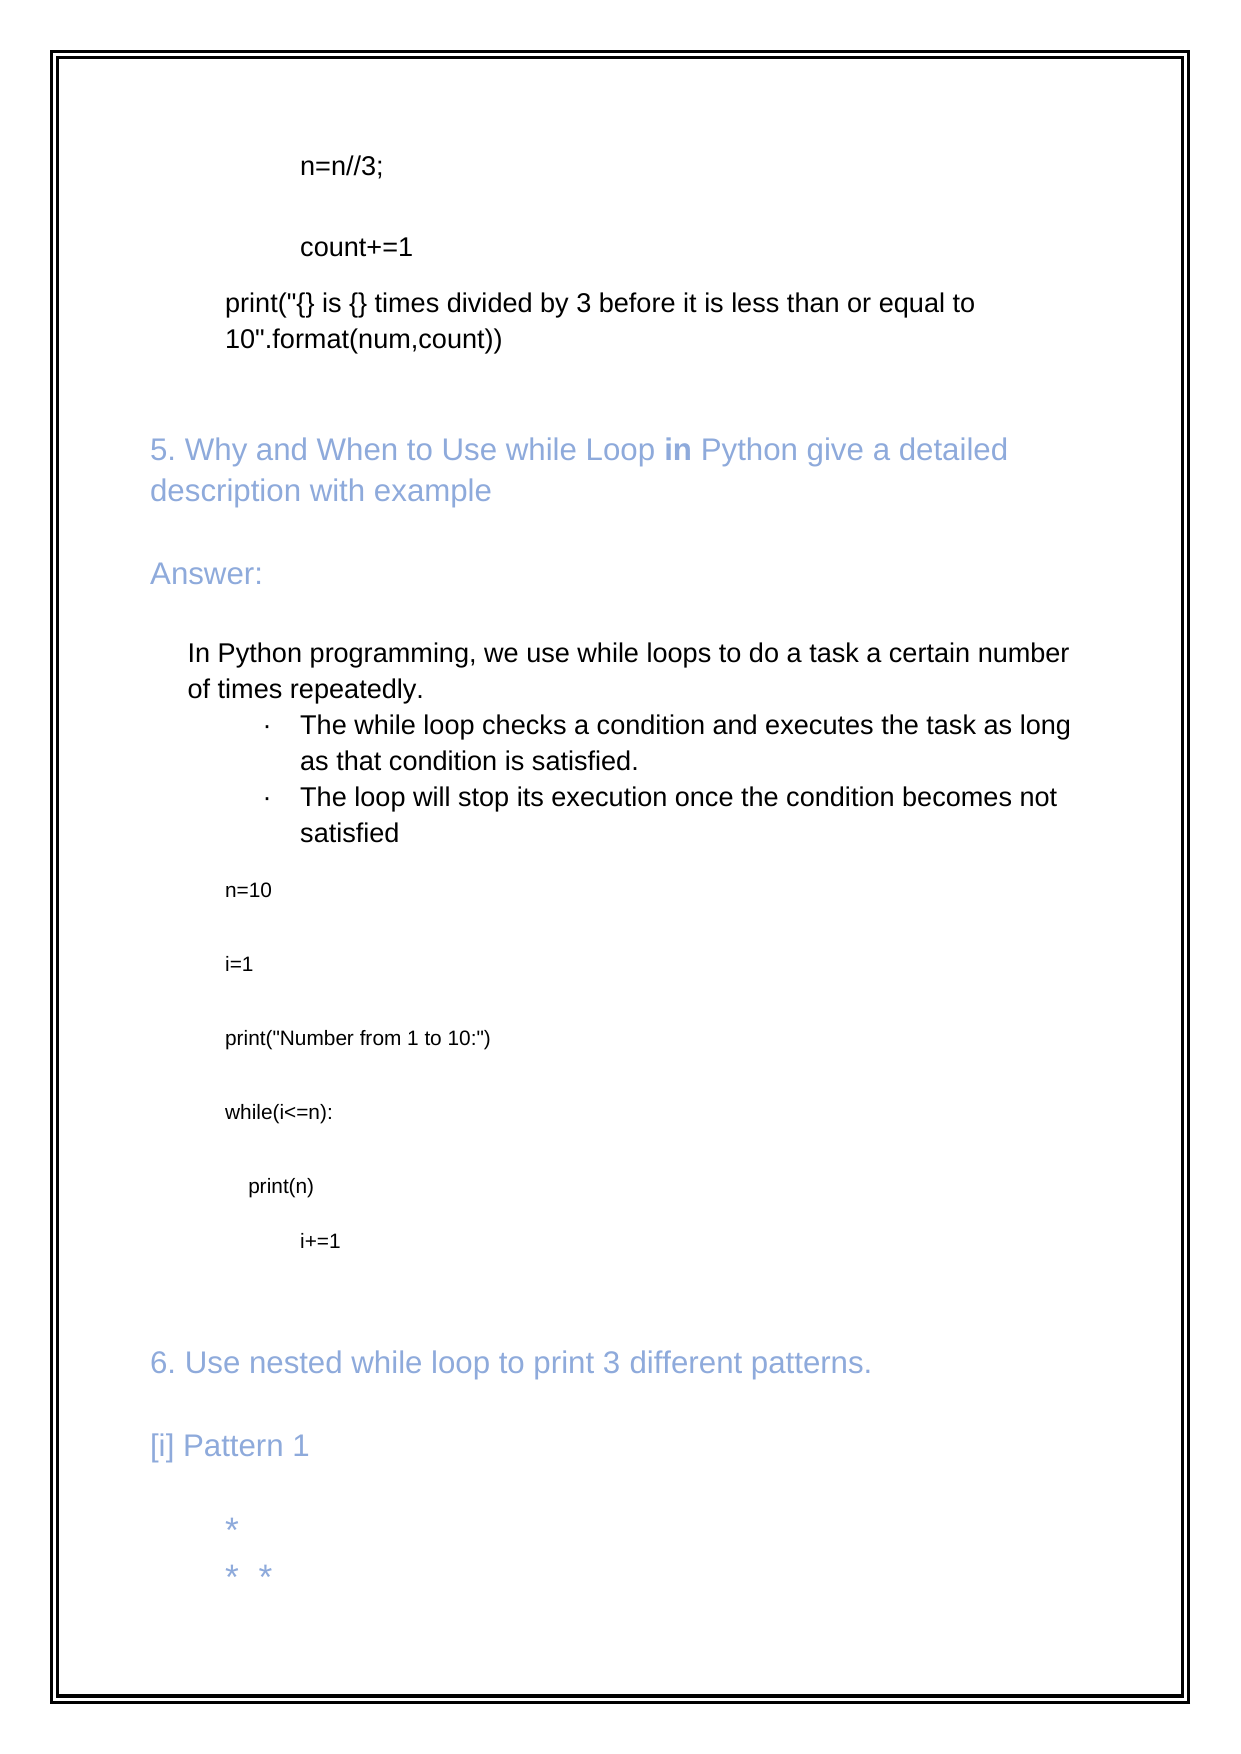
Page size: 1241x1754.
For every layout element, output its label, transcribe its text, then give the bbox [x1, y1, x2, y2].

text print("{} is {} times divided by 3 before it is less than or equal to 10".format(num,count)) [225, 287, 1090, 355]
text 5. Why and When to Use while Loop in Python give a detailed description with example [150, 431, 1090, 508]
text i+=1 [225, 1223, 1090, 1254]
text i=1 [225, 952, 1090, 976]
text print("Number from 1 to 10:") [225, 1026, 1090, 1050]
text * * [225, 1556, 1090, 1597]
text while(i<=n): [225, 1100, 1090, 1124]
text · The while loop checks a condition and executes the task as long as that condition is satisfied. [262, 709, 1090, 777]
text n=n//3; [225, 150, 1090, 181]
text n=10 [225, 878, 1090, 902]
text print(n) [225, 1174, 1090, 1198]
text In Python programming, we use while loops to do a task a certain number of times repeatedly. [187, 637, 1090, 705]
text 6. Use nested while loop to print 3 different patterns. [150, 1344, 1090, 1380]
text count+=1 [225, 231, 1090, 262]
text [i] Pattern 1 [150, 1427, 1090, 1462]
text Answer: [150, 555, 1090, 591]
text · The loop will stop its execution once the condition becomes not satisfied [262, 781, 1090, 848]
text * [225, 1509, 1090, 1550]
